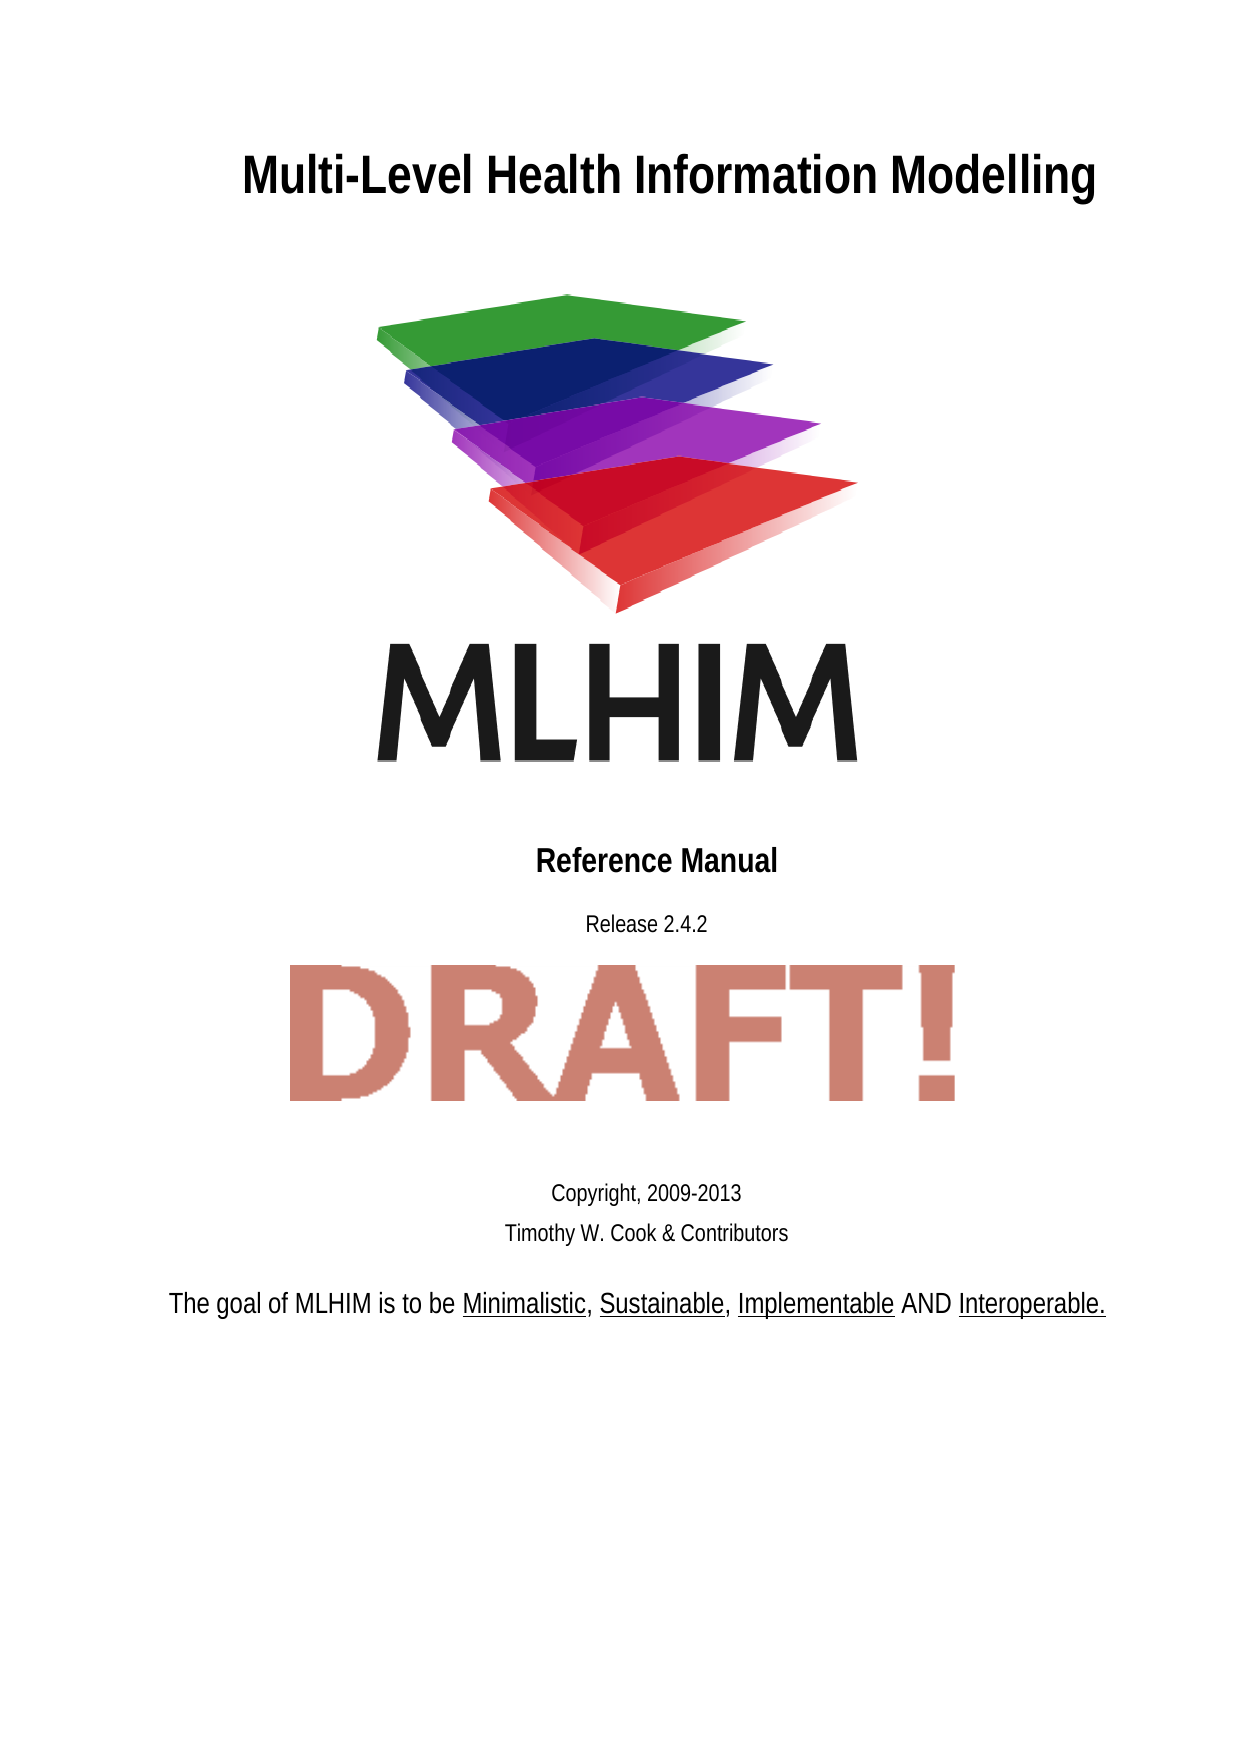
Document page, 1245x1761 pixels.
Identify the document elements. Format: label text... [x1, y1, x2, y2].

title Reference Manual [118, 840, 1127, 880]
text Timothy W. Cook & Contributors [118, 1218, 1127, 1246]
text Copyright, 2009-2013 [118, 1179, 1127, 1207]
text Release 2.4.2 [118, 910, 1127, 938]
picture [290, 965, 955, 1101]
text The goal of MLHIM is to be Minimalistic, Sustainable, Implementable AND Interoperable. [118, 1287, 1127, 1320]
title Multi-Level Health Information Modelling [118, 143, 1127, 205]
